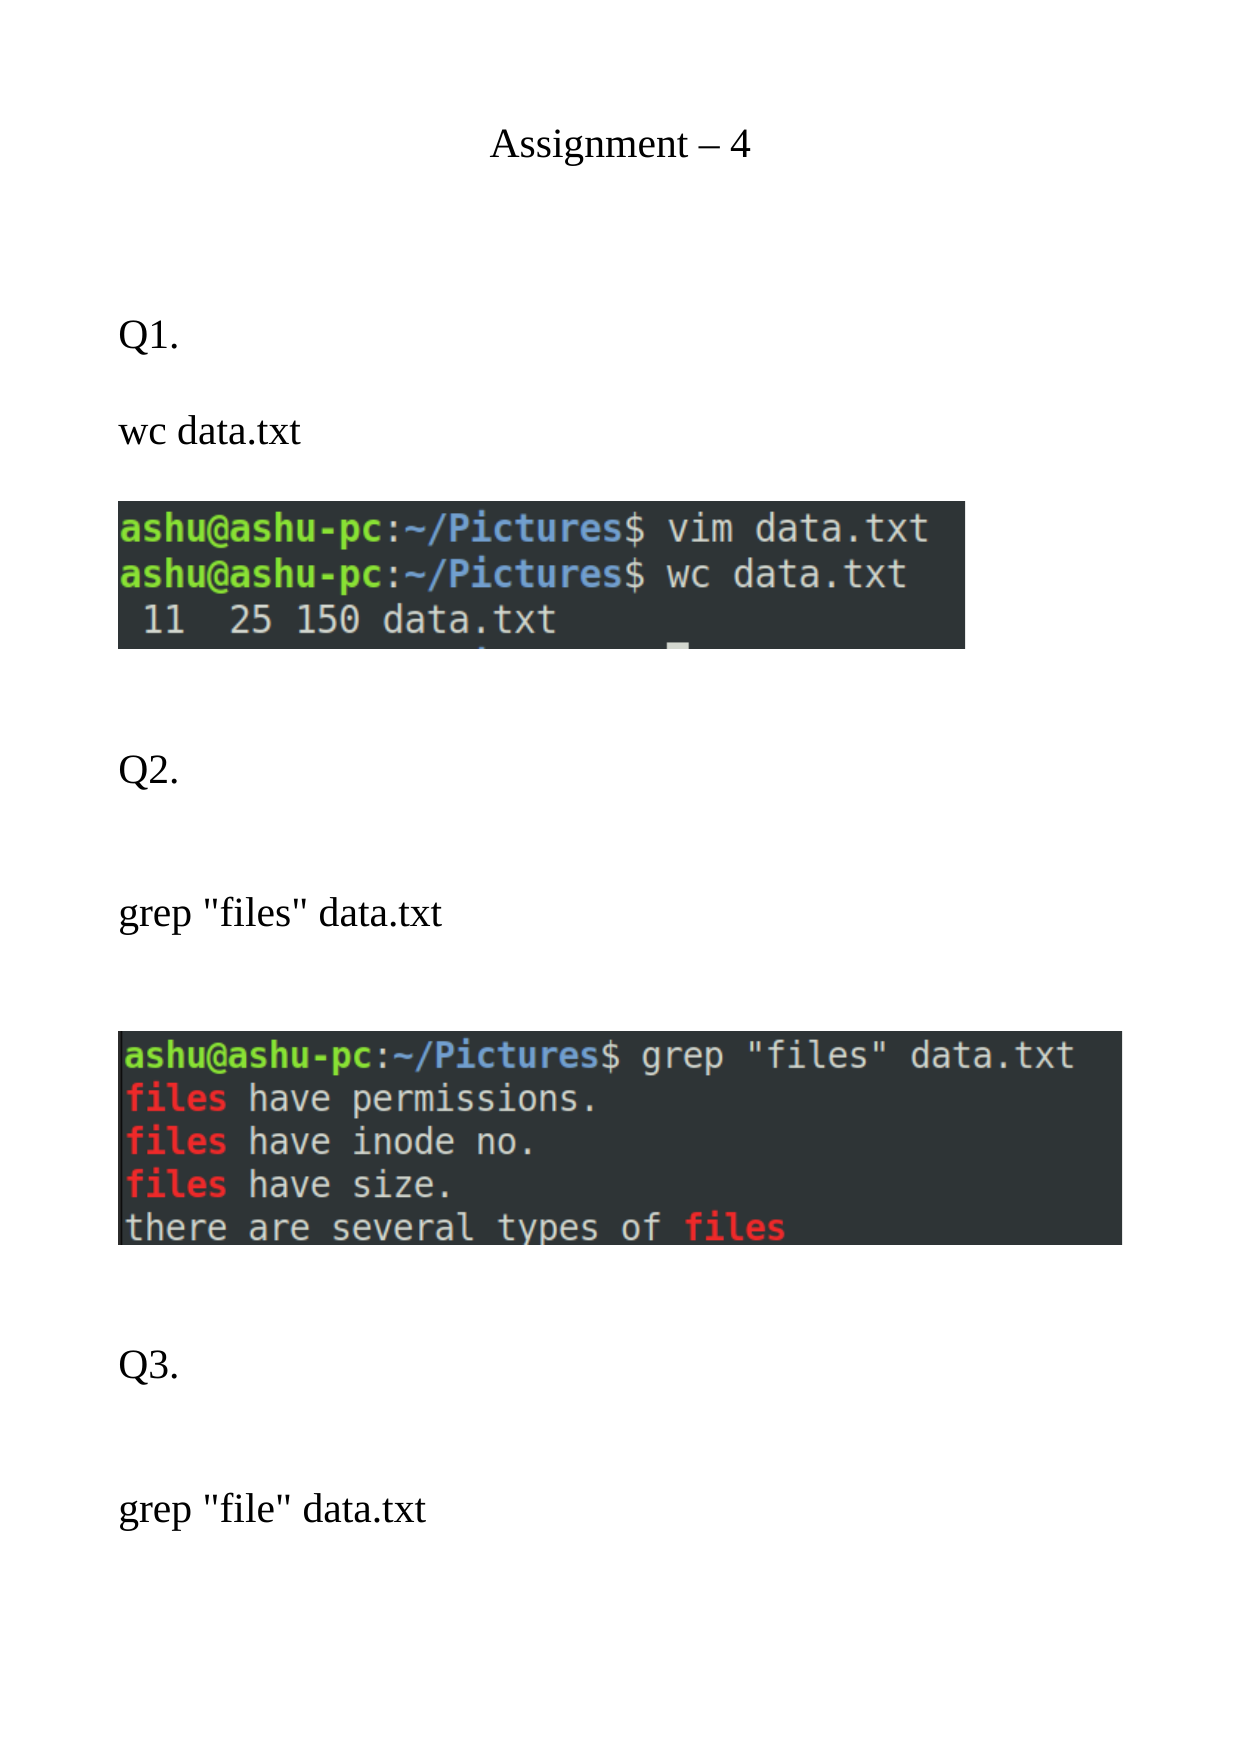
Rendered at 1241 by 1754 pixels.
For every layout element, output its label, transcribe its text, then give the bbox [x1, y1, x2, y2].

text grep "file" data.txt [118, 1484, 1122, 1532]
picture [118, 501, 965, 649]
text Assignment – 4 [118, 118, 1122, 166]
text Q2. [118, 744, 1122, 792]
picture [118, 1031, 1123, 1245]
text Q3. [118, 1340, 1122, 1388]
text grep "files" data.txt [118, 888, 1122, 936]
text Q1. [118, 310, 1122, 358]
text wc data.txt [118, 406, 1122, 453]
